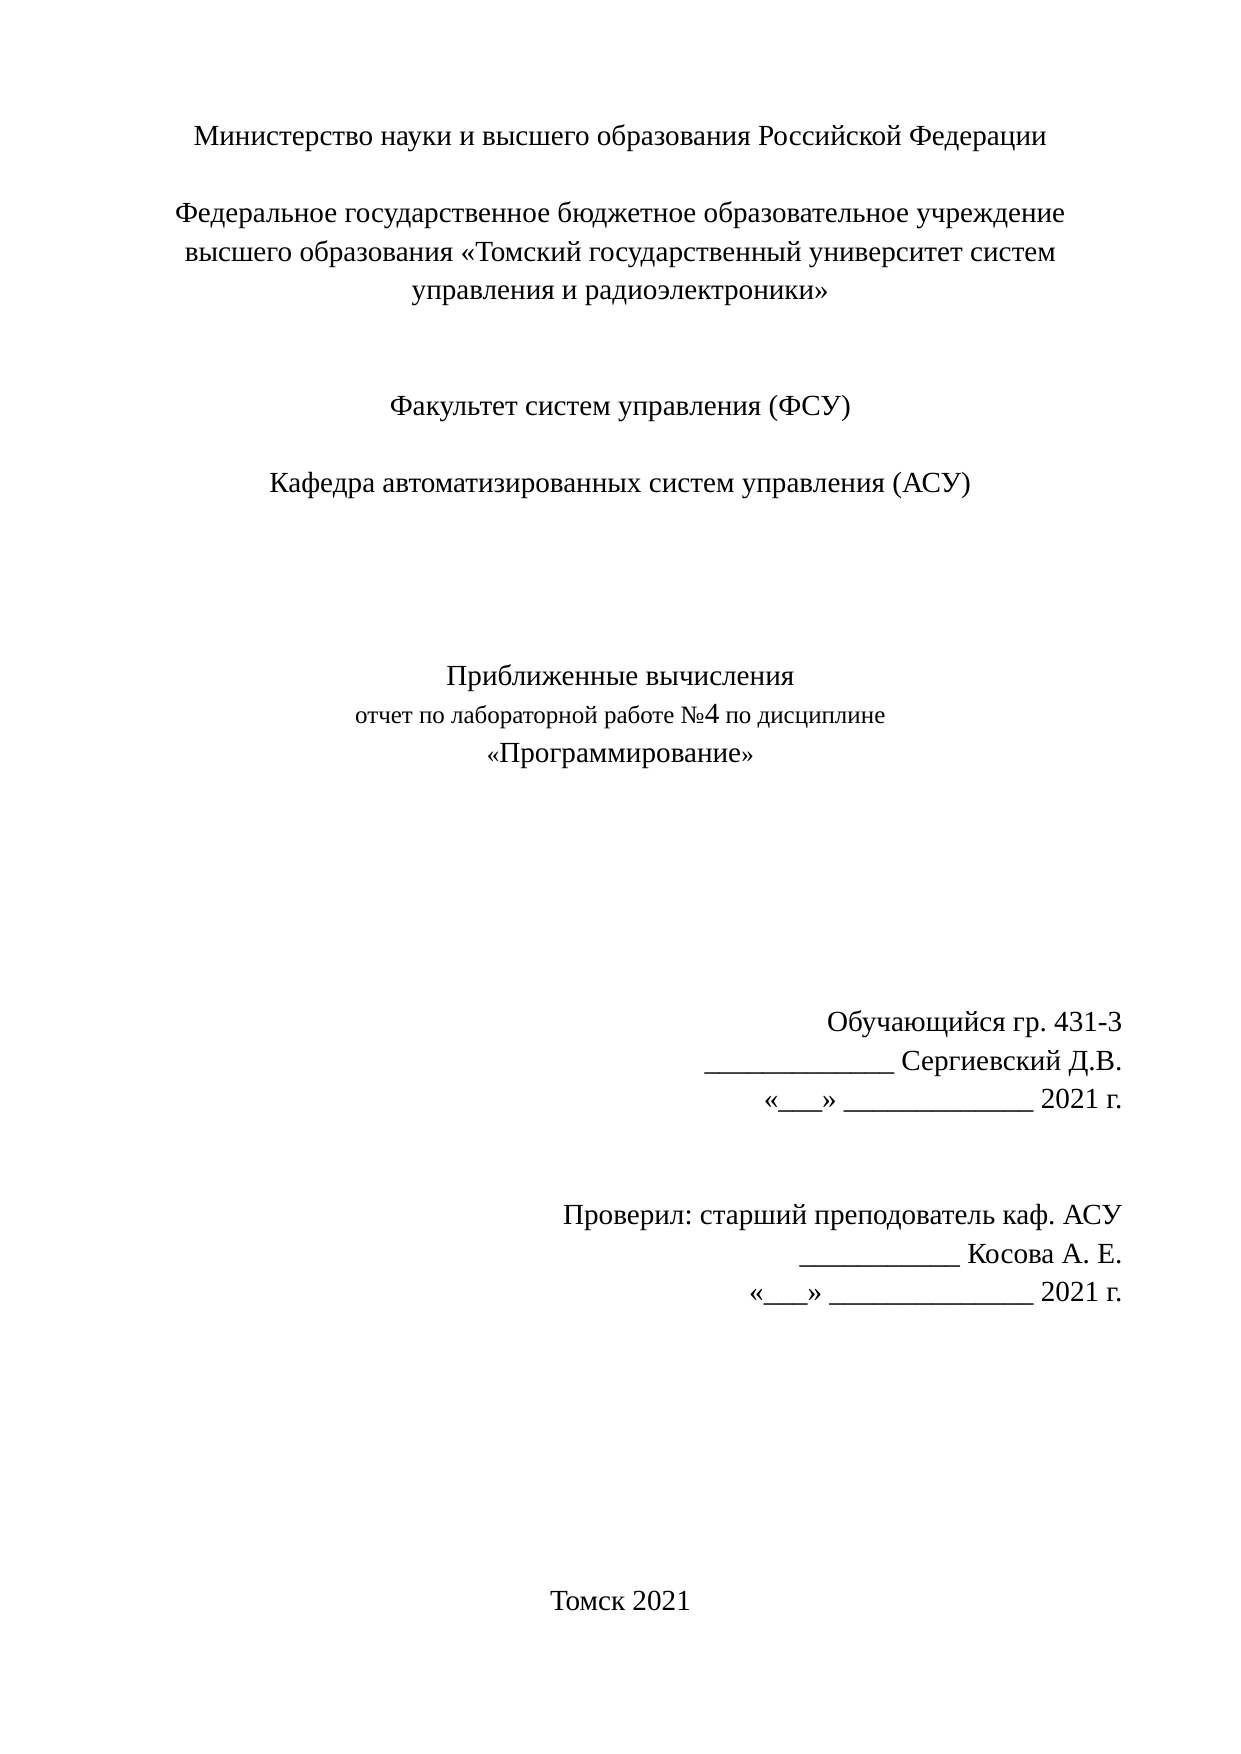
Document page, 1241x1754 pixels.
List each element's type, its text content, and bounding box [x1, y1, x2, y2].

text Приближенные вычисления [118, 658, 1122, 691]
text «Программирование» [118, 735, 1122, 768]
text Кафедра автоматизированных систем управления (АСУ) [118, 465, 1122, 498]
text _____________ Сергиевский Д.В. [118, 1043, 1122, 1077]
text отчет по лабораторной работе №4 по дисциплине [118, 696, 1122, 730]
text Федеральное государственное бюджетное образовательное учреждение высшего образования «Томский государственный университет систем управления и радиоэлектроники» [118, 195, 1122, 306]
text Обучающийся гр. 431-3 [118, 1004, 1122, 1038]
text ___________ Косова А. Е. [118, 1236, 1122, 1269]
text Министерство науки и высшего образования Российской Федерации [118, 118, 1122, 152]
text «___» _____________ 2021 г. [118, 1082, 1122, 1115]
text Проверил: старший преподователь каф. АСУ [118, 1197, 1122, 1231]
text «___» ______________ 2021 г. [118, 1274, 1122, 1308]
text Томск 2021 [118, 1583, 1122, 1616]
text Факультет систем управления (ФСУ) [118, 388, 1122, 421]
